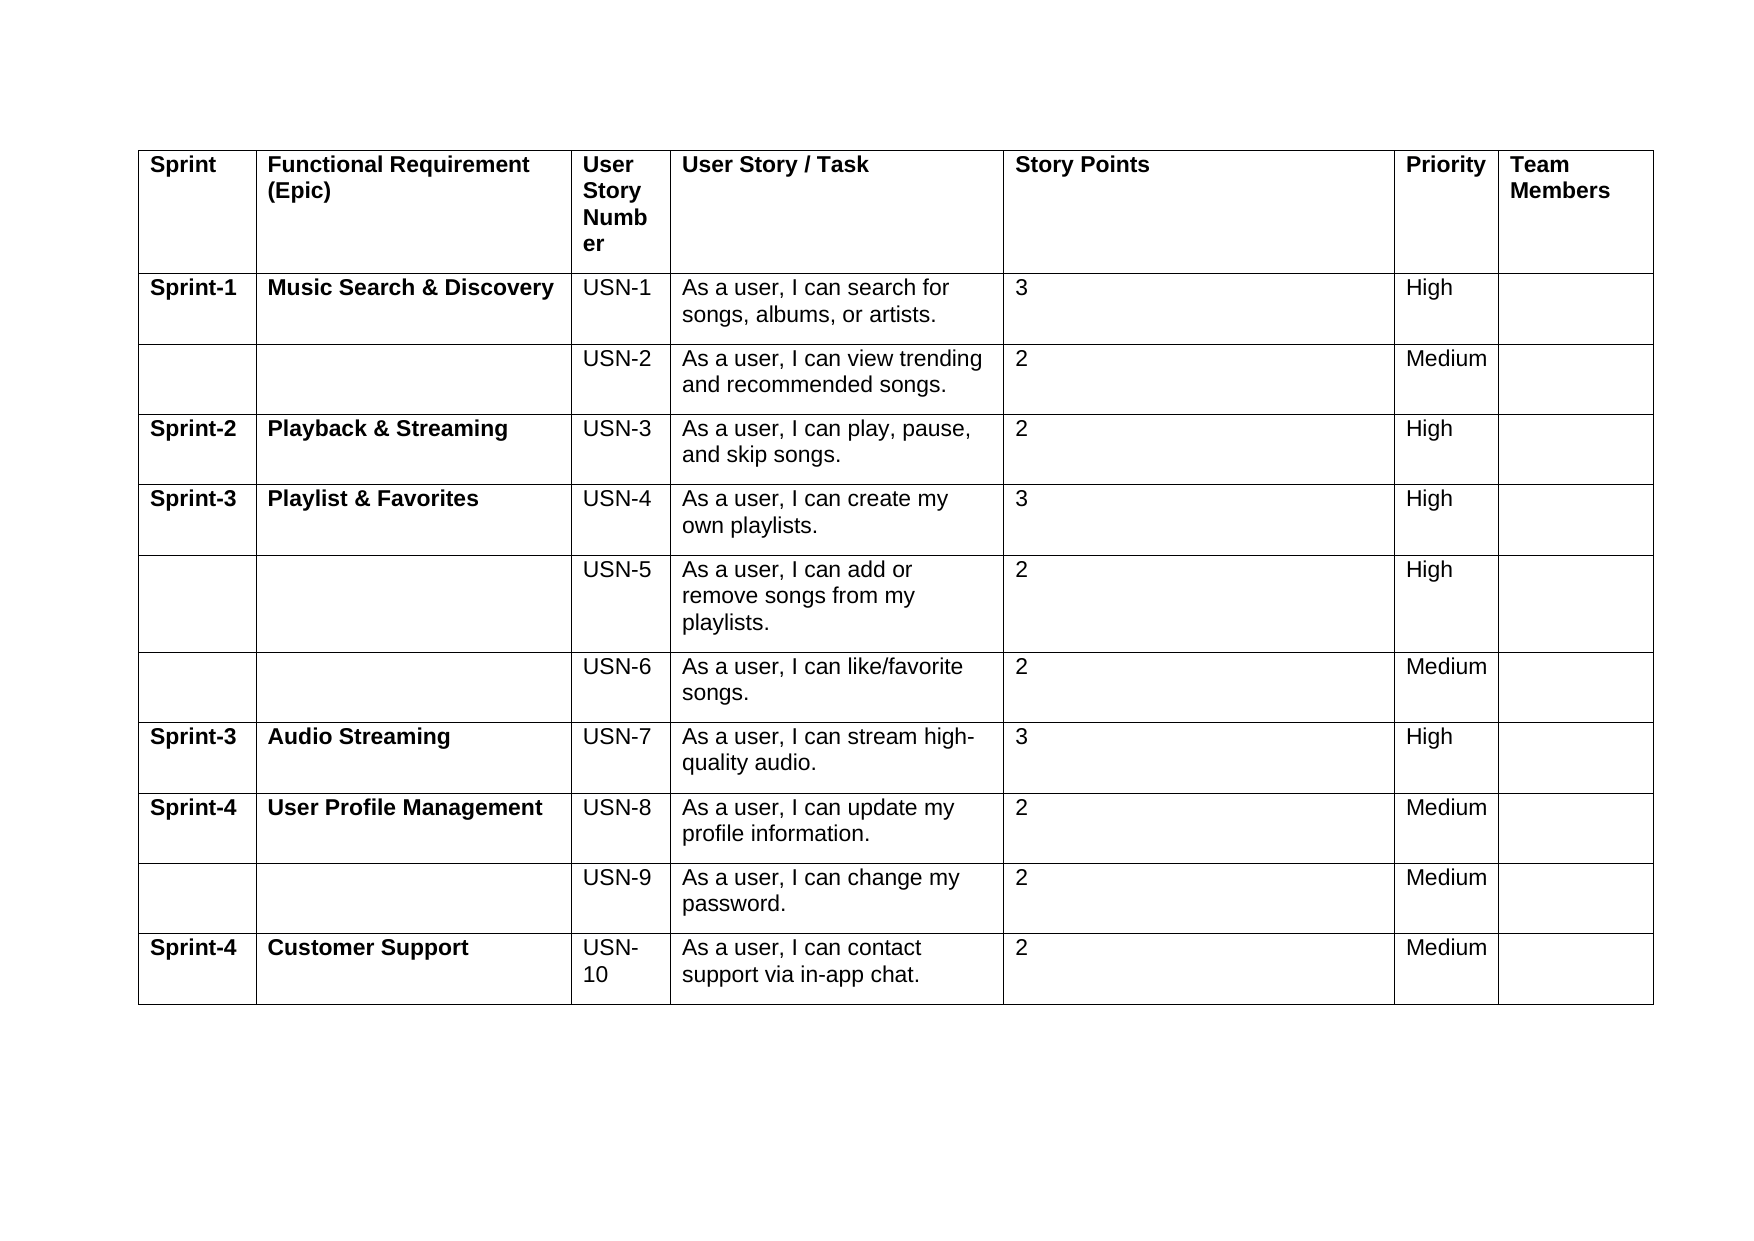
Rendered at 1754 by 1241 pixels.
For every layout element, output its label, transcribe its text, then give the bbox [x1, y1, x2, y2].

table_cell USN-4 [572, 485, 670, 555]
table_cell [139, 556, 256, 652]
table_cell Playlist & Favorites [257, 485, 571, 555]
table_cell User Profile Management [257, 794, 571, 863]
table_cell As a user, I can create my own playlists. [671, 485, 1003, 555]
table_cell High [1395, 556, 1498, 652]
table_cell [1499, 345, 1653, 414]
table_cell USN-8 [572, 794, 670, 863]
table_header Sprint [139, 151, 256, 273]
table_cell 2 [1004, 794, 1394, 863]
table_cell As a user, I can like/favorite songs. [671, 653, 1003, 722]
table_cell Medium [1395, 934, 1498, 1004]
table_cell As a user, I can search for songs, albums, or artists. [671, 274, 1003, 343]
table_cell 3 [1004, 723, 1394, 792]
table_cell Sprint-4 [139, 934, 256, 1004]
table_cell USN-9 [572, 864, 670, 933]
table_cell [1499, 485, 1653, 555]
table_cell [1499, 723, 1653, 792]
table_cell As a user, I can add or remove songs from my playlists. [671, 556, 1003, 652]
table_cell Music Search & Discovery [257, 274, 571, 343]
table_cell [257, 556, 571, 652]
table_cell Medium [1395, 864, 1498, 933]
table_cell High [1395, 274, 1498, 343]
table_cell As a user, I can contact support via in-app chat. [671, 934, 1003, 1004]
table_cell High [1395, 415, 1498, 484]
table_cell USN-1 [572, 274, 670, 343]
table_cell 2 [1004, 653, 1394, 722]
table_cell As a user, I can play, pause, and skip songs. [671, 415, 1003, 484]
table_cell High [1395, 485, 1498, 555]
table_cell 2 [1004, 415, 1394, 484]
table_cell [257, 345, 571, 414]
table_cell 3 [1004, 274, 1394, 343]
table_cell Medium [1395, 794, 1498, 863]
table_header Story Points [1004, 151, 1394, 273]
table_cell 2 [1004, 345, 1394, 414]
table_cell [1499, 864, 1653, 933]
table_cell Customer Support [257, 934, 571, 1004]
table_cell High [1395, 723, 1498, 792]
table_cell 3 [1004, 485, 1394, 555]
table_cell As a user, I can update my profile information. [671, 794, 1003, 863]
table_cell [139, 864, 256, 933]
table_cell Sprint-2 [139, 415, 256, 484]
table_header Priority [1395, 151, 1498, 273]
table_cell USN-7 [572, 723, 670, 792]
table_cell [1499, 556, 1653, 652]
table_cell USN-3 [572, 415, 670, 484]
table_cell Sprint-3 [139, 723, 256, 792]
table_cell 2 [1004, 864, 1394, 933]
table_header User Story Number [572, 151, 670, 273]
table_cell As a user, I can change my password. [671, 864, 1003, 933]
table_cell Medium [1395, 345, 1498, 414]
table_cell [1499, 415, 1653, 484]
table_cell USN-6 [572, 653, 670, 722]
table_cell [139, 345, 256, 414]
table_header User Story / Task [671, 151, 1003, 273]
table_cell Audio Streaming [257, 723, 571, 792]
table_cell [1499, 934, 1653, 1004]
table_cell [1499, 653, 1653, 722]
table_header Functional Requirement (Epic) [257, 151, 571, 273]
table_cell USN-2 [572, 345, 670, 414]
table_cell [257, 864, 571, 933]
table_cell Sprint-3 [139, 485, 256, 555]
table_cell Sprint-1 [139, 274, 256, 343]
table_header Team Members [1499, 151, 1653, 273]
table_cell 2 [1004, 556, 1394, 652]
table_cell Playback & Streaming [257, 415, 571, 484]
table_cell As a user, I can stream high-quality audio. [671, 723, 1003, 792]
table_cell [139, 653, 256, 722]
table_cell USN-5 [572, 556, 670, 652]
table_cell USN-10 [572, 934, 670, 1004]
table_cell Sprint-4 [139, 794, 256, 863]
table_cell As a user, I can view trending and recommended songs. [671, 345, 1003, 414]
table_cell Medium [1395, 653, 1498, 722]
table_cell [257, 653, 571, 722]
table_cell [1499, 794, 1653, 863]
table_cell [1499, 274, 1653, 343]
table_cell 2 [1004, 934, 1394, 1004]
